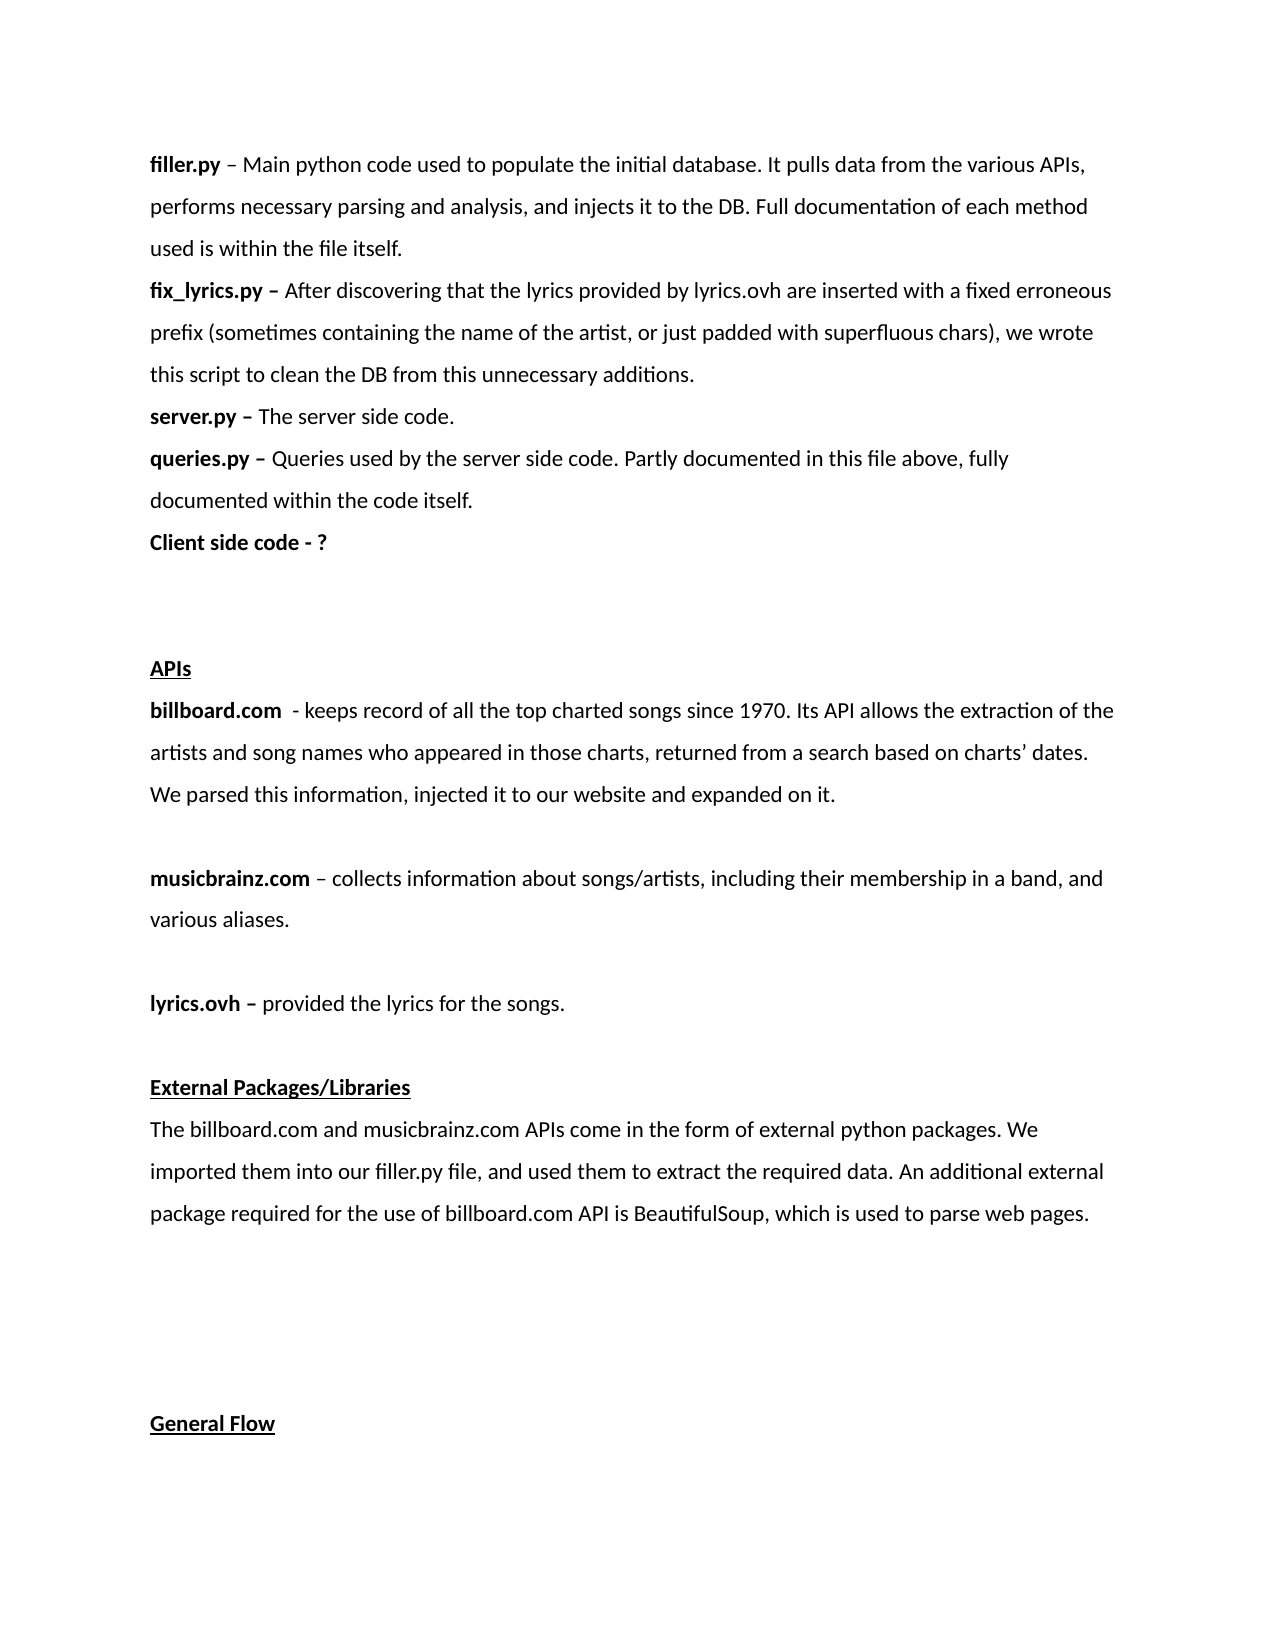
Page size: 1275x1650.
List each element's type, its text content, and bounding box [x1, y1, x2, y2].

text server.py – The server side code. [150, 402, 1125, 430]
text fix_lyrics.py – After discovering that the lyrics provided by lyrics.ovh are inserted with a fixed erroneous prefix (sometimes containing the name of the artist, or just padded with superfluous chars), we wrote this script to clean the DB from this unnecessary additions. [150, 276, 1125, 388]
text lyrics.ovh – provided the lyrics for the songs. [150, 989, 1125, 1018]
text Client side code - ? [150, 528, 1125, 556]
text APIs [150, 654, 1125, 682]
text The billboard.com and musicbrainz.com APIs come in the form of external python packages. We imported them into our filler.py file, and used them to extract the required data. An additional external package required for the use of billboard.com API is BeautifulSoup, which is used to parse web pages. [150, 1116, 1125, 1227]
text filler.py – Main python code used to populate the initial database. It pulls data from the various APIs, performs necessary parsing and analysis, and injects it to the DB. Full documentation of each method used is within the file itself. [150, 150, 1125, 262]
text musicbrainz.com – collects information about songs/artists, including their membership in a band, and various aliases. [150, 864, 1125, 934]
text billboard.com - keeps record of all the top charted songs since 1970. Its API allows the extraction of the artists and song names who appeared in those charts, returned from a search based on charts’ dates. We parsed this information, injected it to our website and expanded on it. [150, 696, 1125, 808]
text General Flow [150, 1409, 1125, 1437]
text External Packages/Libraries [150, 1073, 1125, 1102]
text queries.py – Queries used by the server side code. Partly documented in this file above, fully documented within the code itself. [150, 444, 1125, 514]
